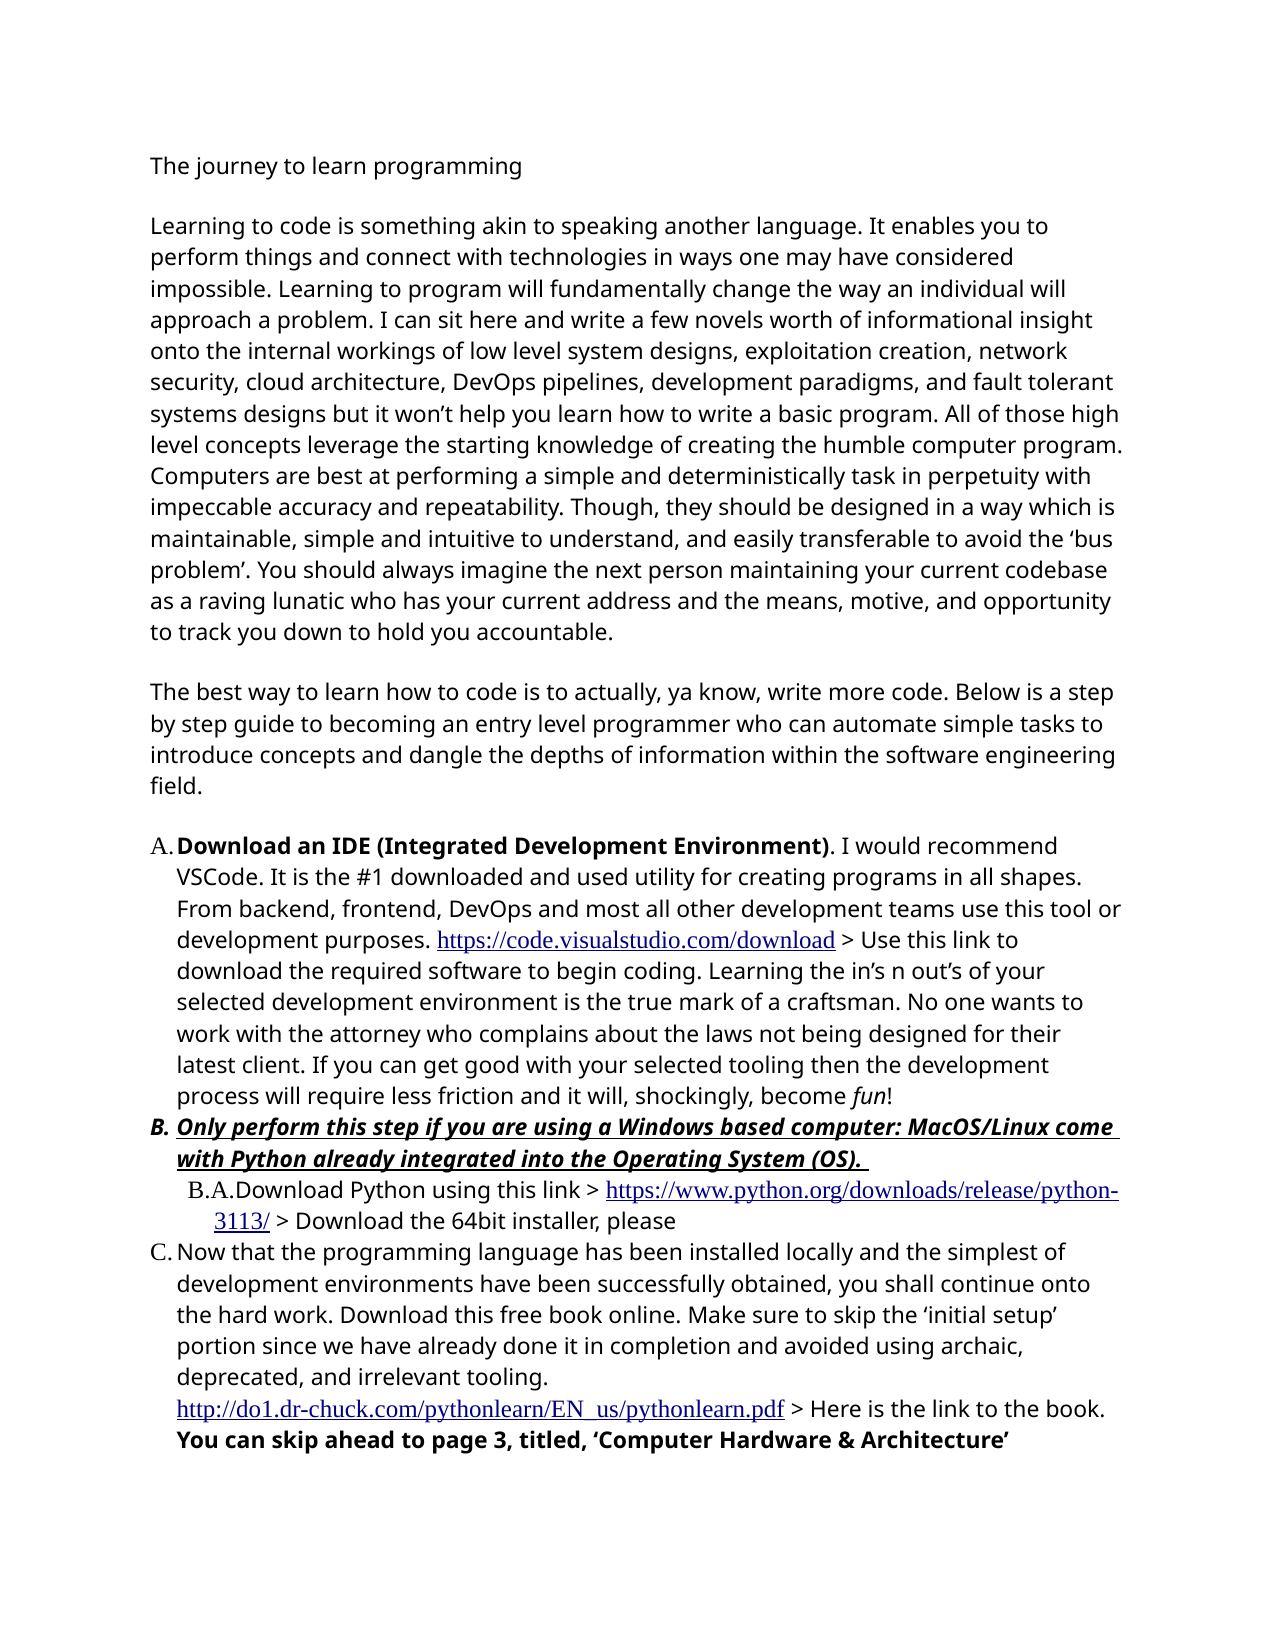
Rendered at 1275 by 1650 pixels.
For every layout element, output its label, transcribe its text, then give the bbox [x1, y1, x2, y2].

text The journey to learn programming [150, 150, 1125, 181]
text The best way to learn how to code is to actually, ya know, write more code. Below is a step by step guide to becoming an entry level programmer who can automate simple tasks to introduce concepts and dangle the depths of information within the software engineering field. [150, 676, 1125, 801]
list Download an IDE (Integrated Development Environment). I would recommend VSCode. It is the #1 downloaded and used utility for creating programs in all shapes. From backend, frontend, DevOps and most all other development teams use this tool or development purposes. https://code.visualstudio.com/download > Use this link to download the required software to begin coding. Learning the in’s n out’s of your selected development environment is the true mark of a craftsman. No one wants to work with the attorney who complains about the laws not being designed for their latest client. If you can get good with your selected tooling then the development process will require less friction and it will, shockingly, become fun! [150, 830, 1125, 1111]
list Download Python using this link > https://www.python.org/downloads/release/python-3113/ > Download the 64bit installer, please [187, 1174, 1125, 1236]
list Only perform this step if you are using a Windows based computer: MacOS/Linux come with Python already integrated into the Operating System (OS). [150, 1111, 1125, 1174]
text Learning to code is something akin to speaking another language. It enables you to perform things and connect with technologies in ways one may have considered impossible. Learning to program will fundamentally change the way an individual will approach a problem. I can sit here and write a few novels worth of informational insight onto the internal workings of low level system designs, exploitation creation, network security, cloud architecture, DevOps pipelines, development paradigms, and fault tolerant systems designs but it won’t help you learn how to write a basic program. All of those high level concepts leverage the starting knowledge of creating the humble computer program. Computers are best at performing a simple and deterministically task in perpetuity with impeccable accuracy and repeatability. Though, they should be designed in a way which is maintainable, simple and intuitive to understand, and easily transferable to avoid the ‘bus problem’. You should always imagine the next person maintaining your current codebase as a raving lunatic who has your current address and the means, motive, and opportunity to track you down to hold you accountable. [150, 210, 1125, 647]
list Now that the programming language has been installed locally and the simplest of development environments have been successfully obtained, you shall continue onto the hard work. Download this free book online. Make sure to skip the ‘initial setup’ portion since we have already done it in completion and avoided using archaic, deprecated, and irrelevant tooling. http://do1.dr-chuck.com/pythonlearn/EN_us/pythonlearn.pdf > Here is the link to the book. You can skip ahead to page 3, titled, ‘Computer Hardware & Architecture’ [150, 1236, 1125, 1455]
